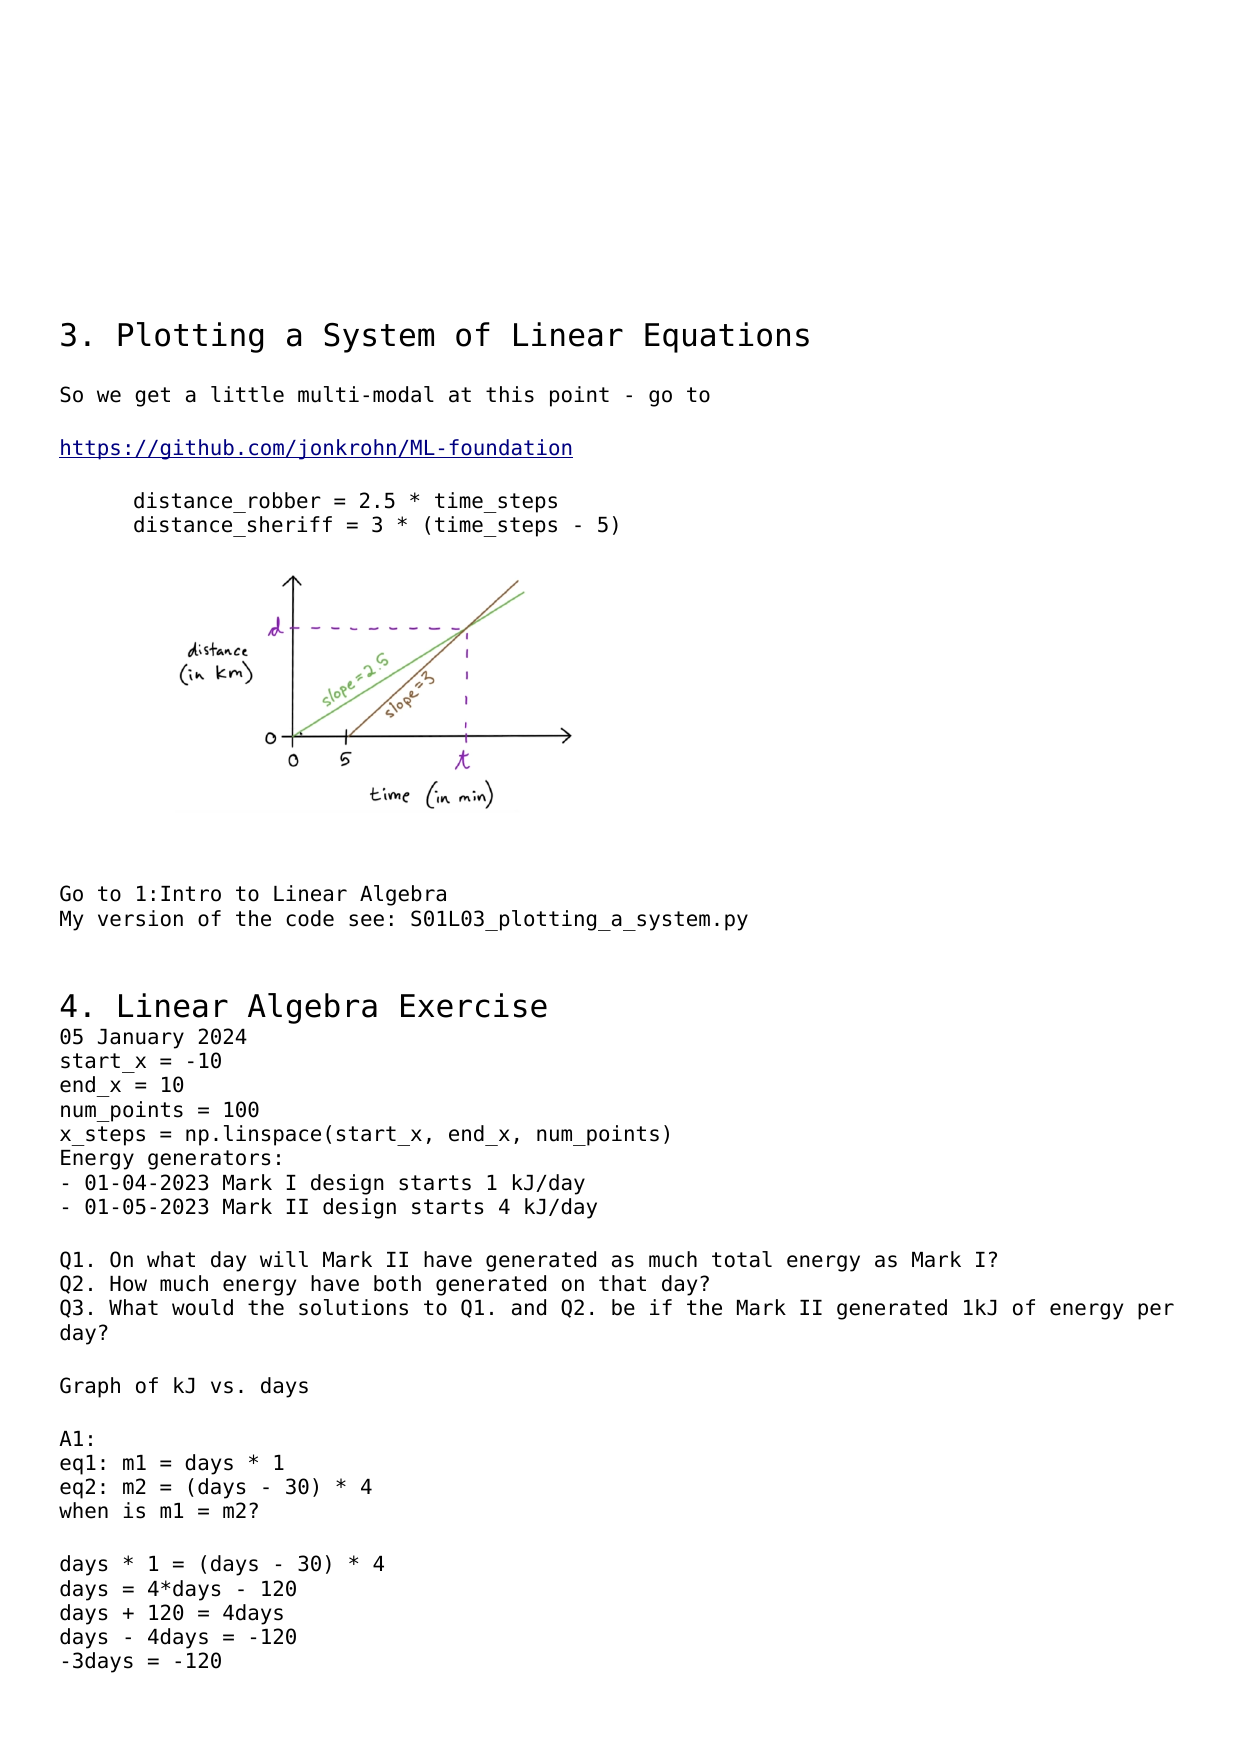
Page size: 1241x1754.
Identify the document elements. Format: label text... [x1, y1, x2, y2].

text Q2. How much energy have both generated on that day? [59, 1272, 1181, 1296]
text So we get a little multi-modal at this point - go to [59, 383, 1181, 407]
text Go to 1:Intro to Linear Algebra [59, 882, 1181, 907]
text My version of the code see: S01L03_plotting_a_system.py [59, 907, 1181, 931]
text distance_robber = 2.5 * time_steps [59, 489, 1181, 513]
text when is m1 = m2? [59, 1499, 1181, 1524]
text x_steps = np.linspace(start_x, end_x, num_points) [59, 1122, 1181, 1146]
text days = 4*days - 120 [59, 1577, 1181, 1601]
text Q1. On what day will Mark II have generated as much total energy as Mark I? [59, 1248, 1181, 1272]
text - 01-05-2023 Mark II design starts 4 kJ/day [59, 1195, 1181, 1219]
text end_x = 10 [59, 1073, 1181, 1098]
text days - 4days = -120 [59, 1625, 1181, 1649]
text eq1: m1 = days * 1 [59, 1451, 1181, 1475]
text 05 January 2024 [59, 1025, 1181, 1049]
text num_points = 100 [59, 1098, 1181, 1122]
text distance_sheriff = 3 * (time_steps - 5) [59, 513, 1181, 537]
text eq2: m2 = (days - 30) * 4 [59, 1475, 1181, 1499]
text - 01-04-2023 Mark I design starts 1 kJ/day [59, 1171, 1181, 1195]
text https://github.com/jonkrohn/ML-foundation [59, 436, 1181, 460]
text Energy generators: [59, 1146, 1181, 1171]
text 3. Plotting a System of Linear Equations [59, 318, 1181, 354]
picture [175, 568, 590, 814]
text start_x = -10 [59, 1049, 1181, 1073]
text -3days = -120 [59, 1649, 1181, 1674]
text A1: [59, 1427, 1181, 1451]
text days * 1 = (days - 30) * 4 [59, 1552, 1181, 1577]
text days + 120 = 4days [59, 1601, 1181, 1625]
text Q3. What would the solutions to Q1. and Q2. be if the Mark II generated 1kJ of energy per day? [59, 1296, 1181, 1345]
text Graph of kJ vs. days [59, 1374, 1181, 1398]
text 4. Linear Algebra Exercise [59, 988, 1181, 1025]
